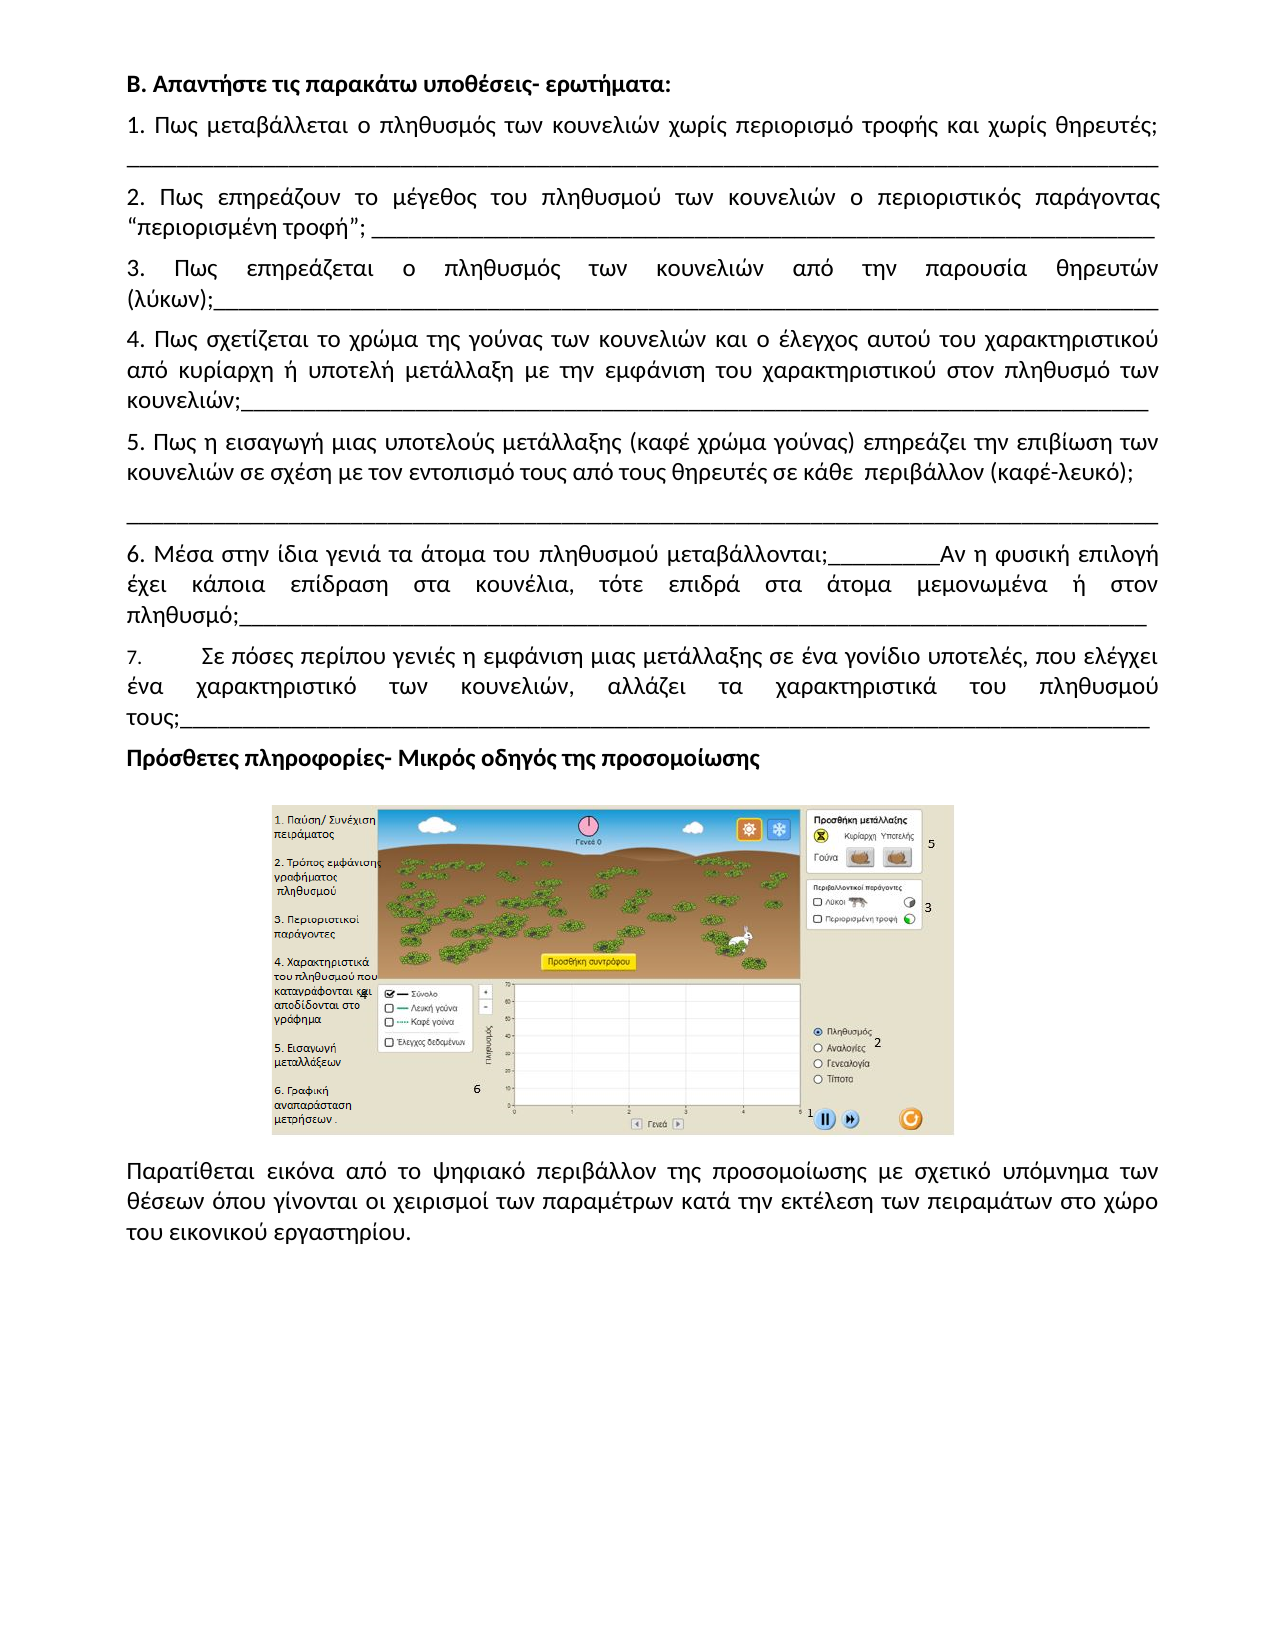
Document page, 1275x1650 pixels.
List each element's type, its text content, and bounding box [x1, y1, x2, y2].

list Σε πόσες περίπου γενιές η εμφάνιση μιας μετάλλαξης σε ένα γονίδιο υποτελές, που ελέγχει ένα χαρακτηριστικό των κουνελιών, αλλάζει τα χαρακτηριστικά του πληθυσμού τους;______________________________________________________________________________ [126, 640, 1160, 732]
text 4. Πως σχετίζεται το χρώμα της γούνας των κουνελιών και ο έλεγχος αυτού του χαρακτηριστικού από κυρίαρχη ή υποτελή μετάλλαξη με την εμφάνιση του χαρακτηριστικού στον πληθυσμό των κουνελιών;_________________________________________________________________________ [126, 324, 1160, 415]
text 3. Πως επηρεάζεται ο πληθυσμός των κουνελιών από την παρουσία θηρευτών (λύκων);____________________________________________________________________________ [126, 252, 1160, 313]
text Β. Απαντήστε τις παρακάτω υποθέσεις- ερωτήματα: [126, 68, 1136, 99]
picture [271, 805, 965, 1154]
text ___________________________________________________________________________________ [126, 497, 1160, 528]
text 6. Μέσα στην ίδια γενιά τα άτομα του πληθυσμού μεταβάλλονται;_________Αν η φυσική επιλογή έχει κάποια επίδραση στα κουνέλια, τότε επιδρά στα άτομα μεμονωμένα ή στον πληθυσμό;_________________________________________________________________________ [126, 538, 1160, 629]
text 5. Πως η εισαγωγή μιας υποτελούς μετάλλαξης (καφέ χρώμα γούνας) επηρεάζει την επιβίωση των κουνελιών σε σχέση με τον εντοπισμό τους από τους θηρευτές σε κάθε περιβάλλον (καφέ-λευκό); [126, 426, 1160, 487]
text 2. Πως επηρεάζουν το μέγεθος του πληθυσμού των κουνελιών ο περιοριστικός παράγοντας “περιορισμένη τροφή”; _______________________________________________________________ [126, 181, 1160, 242]
text 1. Πως μεταβάλλεται ο πληθυσμός των κουνελιών χωρίς περιορισμό τροφής και χωρίς θηρευτές; ___________________________________________________________________________________ [126, 109, 1160, 170]
text Πρόσθετες πληροφορίες- Μικρός οδηγός της προσομοίωσης [126, 742, 1160, 772]
text Παρατίθεται εικόνα από το ψηφιακό περιβάλλον της προσομοίωσης με σχετικό υπόμνημα των θέσεων όπου γίνονται οι χειρισμοί των παραμέτρων κατά την εκτέλεση των πειραμάτων στο χώρο του εικονικού εργαστηρίου. [126, 783, 1160, 1246]
